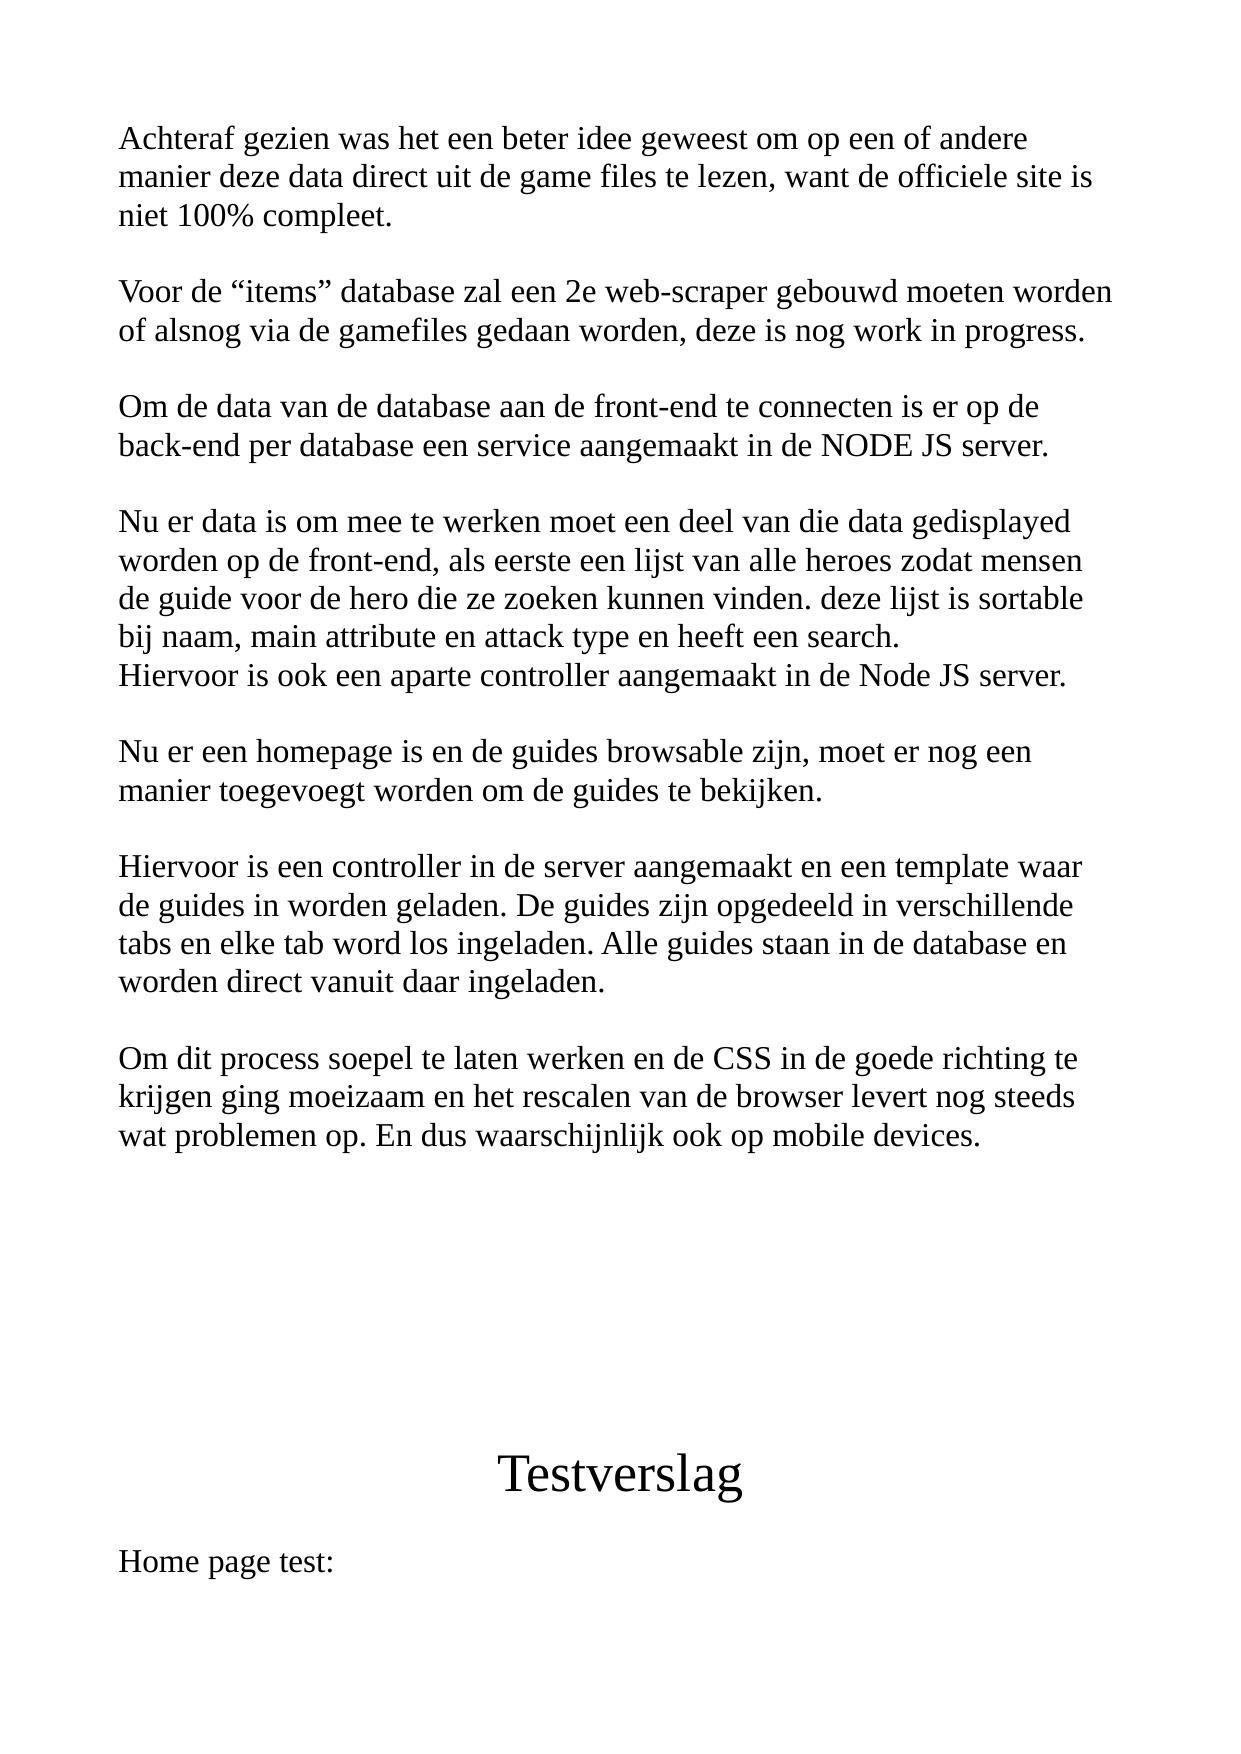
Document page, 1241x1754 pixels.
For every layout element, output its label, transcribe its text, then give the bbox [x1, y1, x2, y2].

text Home page test: [118, 1541, 1122, 1579]
text Nu er data is om mee te werken moet een deel van die data gedisplayed worden op de front-end, als eerste een lijst van alle heroes zodat mensen de guide voor de hero die ze zoeken kunnen vinden. deze lijst is sortable bij naam, main attribute en attack type en heeft een search. [118, 501, 1122, 655]
text Achteraf gezien was het een beter idee geweest om op een of andere manier deze data direct uit de game files te lezen, want de officiele site is niet 100% compleet. [118, 118, 1122, 233]
text Voor de “items” database zal een 2e web-scraper gebouwd moeten worden of alsnog via de gamefiles gedaan worden, deze is nog work in progress. [118, 271, 1122, 348]
text Testverslag [118, 1441, 1122, 1503]
text Om de data van de database aan de front-end te connecten is er op de back-end per database een service aangemaakt in de NODE JS server. [118, 386, 1122, 463]
text Hiervoor is een controller in de server aangemaakt en een template waar de guides in worden geladen. De guides zijn opgedeeld in verschillende tabs en elke tab word los ingeladen. Alle guides staan in de database en worden direct vanuit daar ingeladen. [118, 846, 1122, 1000]
text Hiervoor is ook een aparte controller aangemaakt in de Node JS server. [118, 655, 1122, 693]
text Nu er een homepage is en de guides browsable zijn, moet er nog een manier toegevoegt worden om de guides te bekijken. [118, 731, 1122, 808]
text Om dit process soepel te laten werken en de CSS in de goede richting te krijgen ging moeizaam en het rescalen van de browser levert nog steeds wat problemen op. En dus waarschijnlijk ook op mobile devices. [118, 1038, 1122, 1153]
